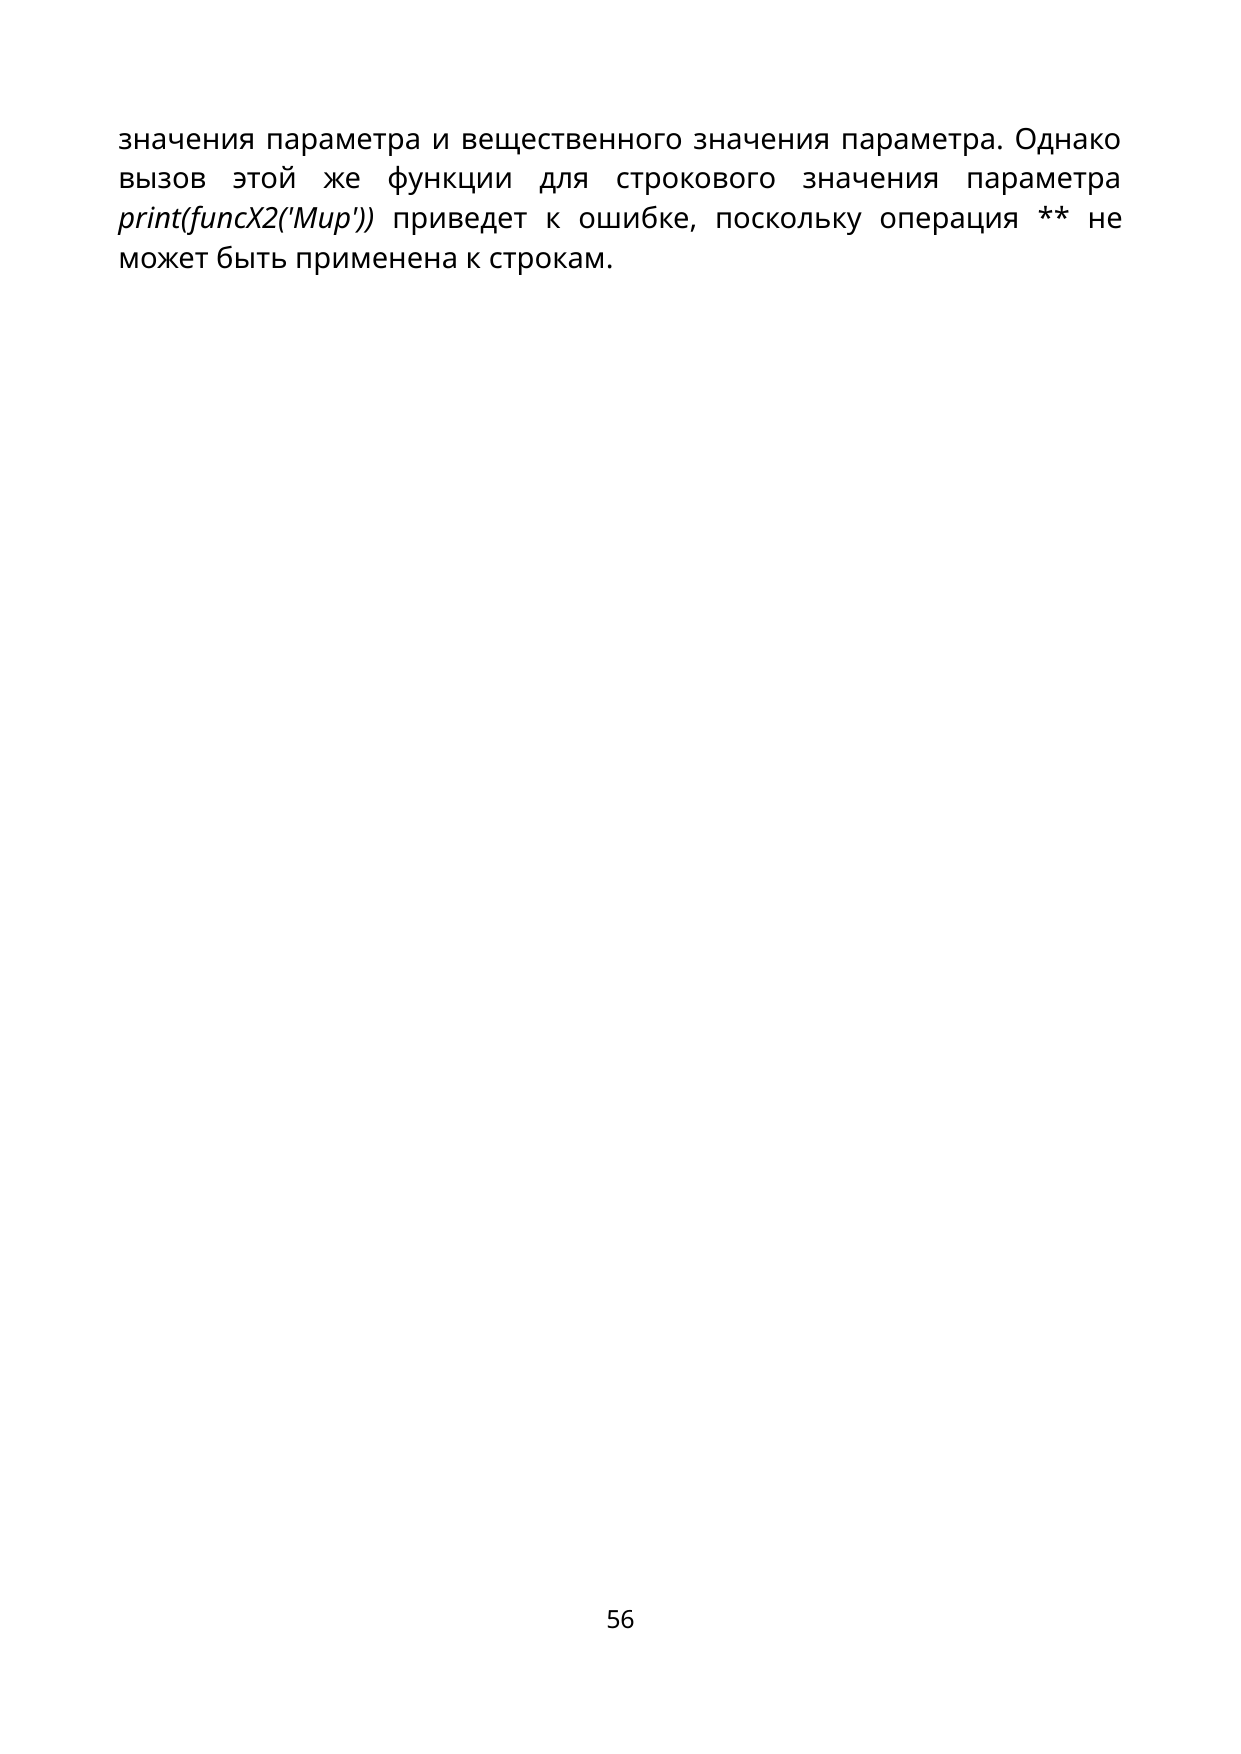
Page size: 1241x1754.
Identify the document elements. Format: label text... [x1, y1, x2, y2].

text значения параметра и вещественного значения параметра. Однако вызов этой же функции для строкового значения параметра print(funcX2('Мир')) приведет к ошибке, поскольку операция ** не может быть применена к строкам. [118, 118, 1122, 277]
